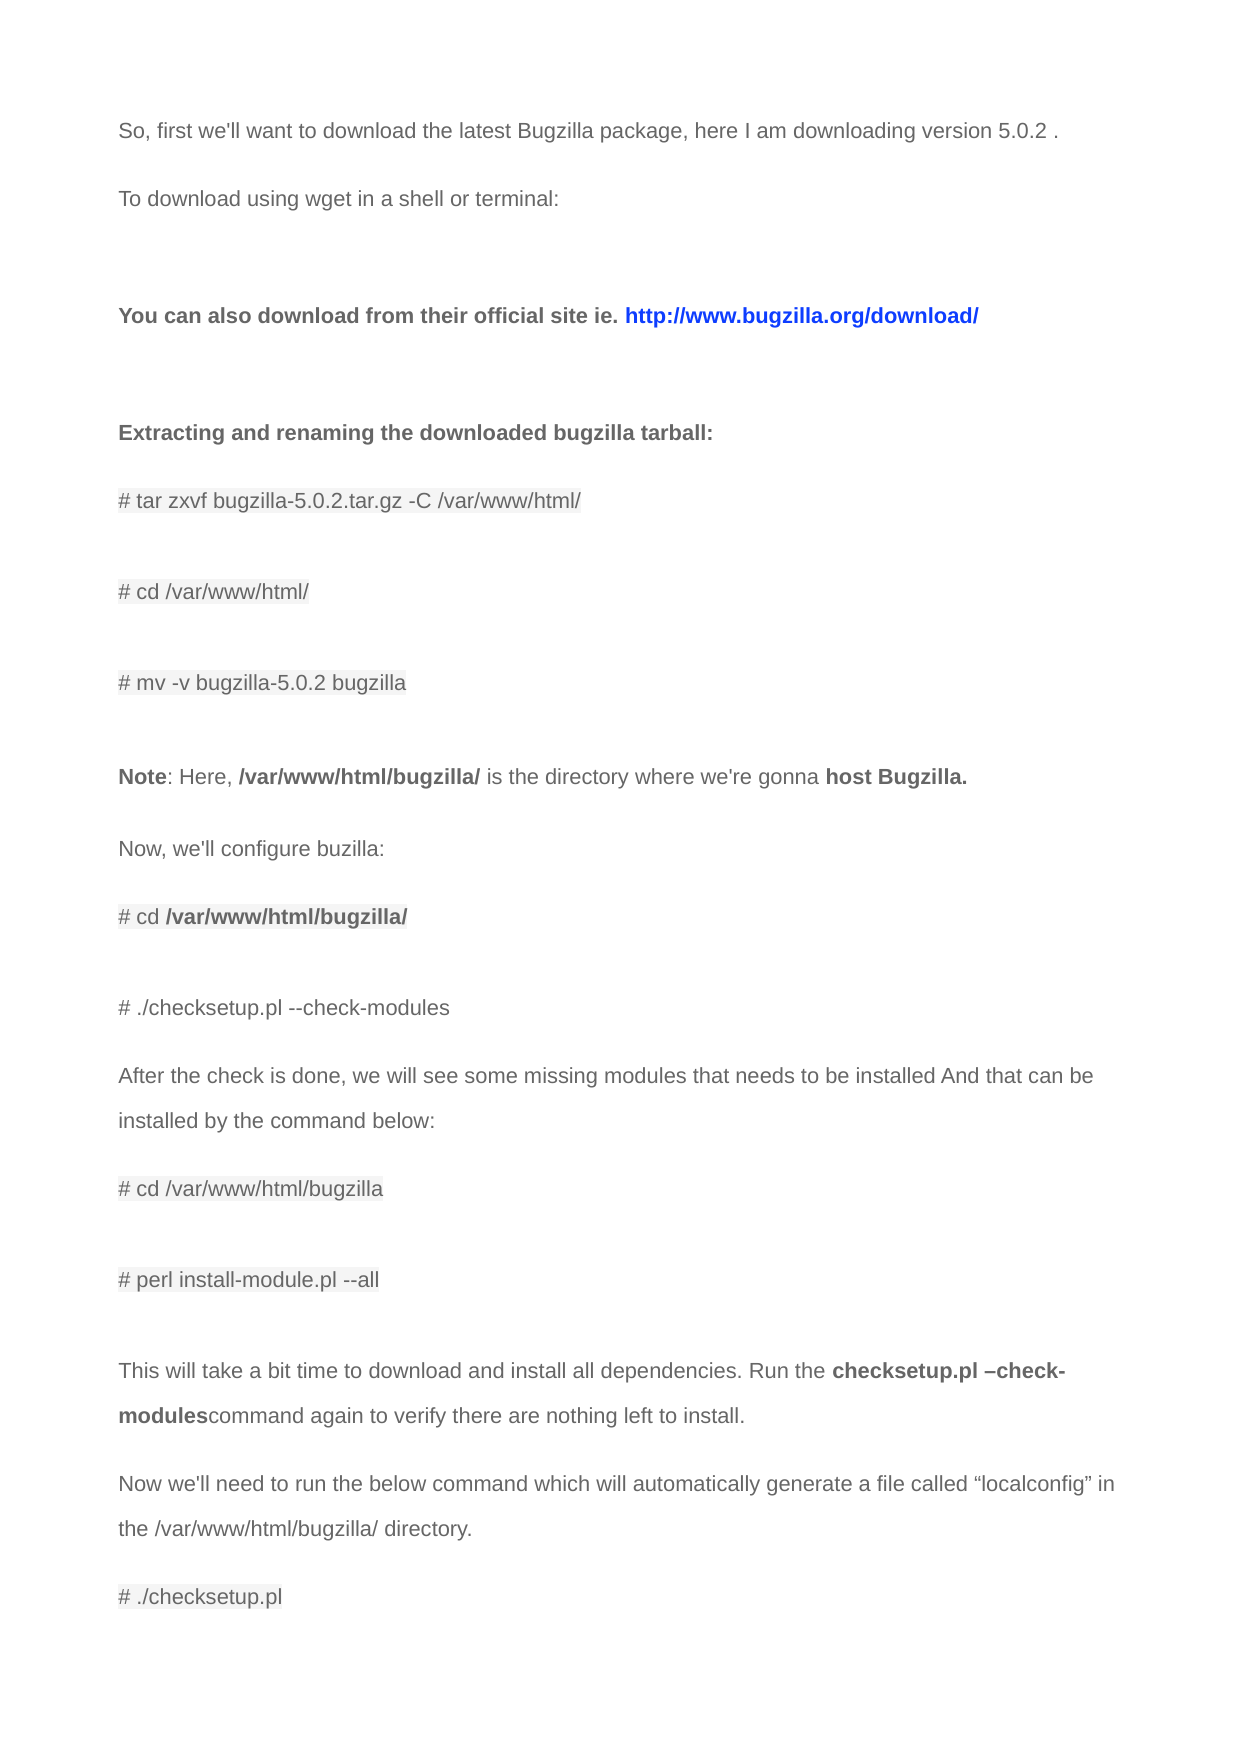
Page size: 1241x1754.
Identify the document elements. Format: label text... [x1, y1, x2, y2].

text Extracting and renaming the downloaded bugzilla tarball: [118, 420, 1122, 446]
text This will take a bit time to download and install all dependencies. Run the checksetup.pl –check-modulescommand again to verify there are nothing left to install. [118, 1357, 1122, 1428]
text Now, we'll configure buzilla: [118, 836, 1122, 861]
text # cd /var/www/html/ [118, 579, 1122, 604]
text # ./checksetup.pl [118, 1584, 1122, 1609]
text # ./checksetup.pl --check-modules [118, 994, 1122, 1020]
text So, first we'll want to download the latest Bugzilla package, here I am downloading version 5.0.2 . [118, 118, 1122, 143]
text # mv -v bugzilla-5.0.2 bugzilla [118, 670, 1122, 695]
text # perl install-module.pl --all [118, 1267, 1122, 1292]
text # tar zxvf bugzilla-5.0.2.tar.gz -C /var/www/html/ [118, 488, 1122, 513]
text Note: Here, /var/www/html/bugzilla/ is the directory where we're gonna host Bugzilla. [118, 761, 1122, 790]
text Now we'll need to run the below command which will automatically generate a file called “localconfig” in the /var/www/html/bugzilla/ directory. [118, 1471, 1122, 1541]
text To download using wget in a shell or terminal: [118, 186, 1122, 211]
text # cd /var/www/html/bugzilla [118, 1176, 1122, 1201]
text # cd /var/www/html/bugzilla/ [118, 903, 1122, 929]
text You can also download from their official site ie. http://www.bugzilla.org/download/ [118, 303, 1122, 328]
text After the check is done, we will see some missing modules that needs to be installed And that can be installed by the command below: [118, 1062, 1122, 1133]
